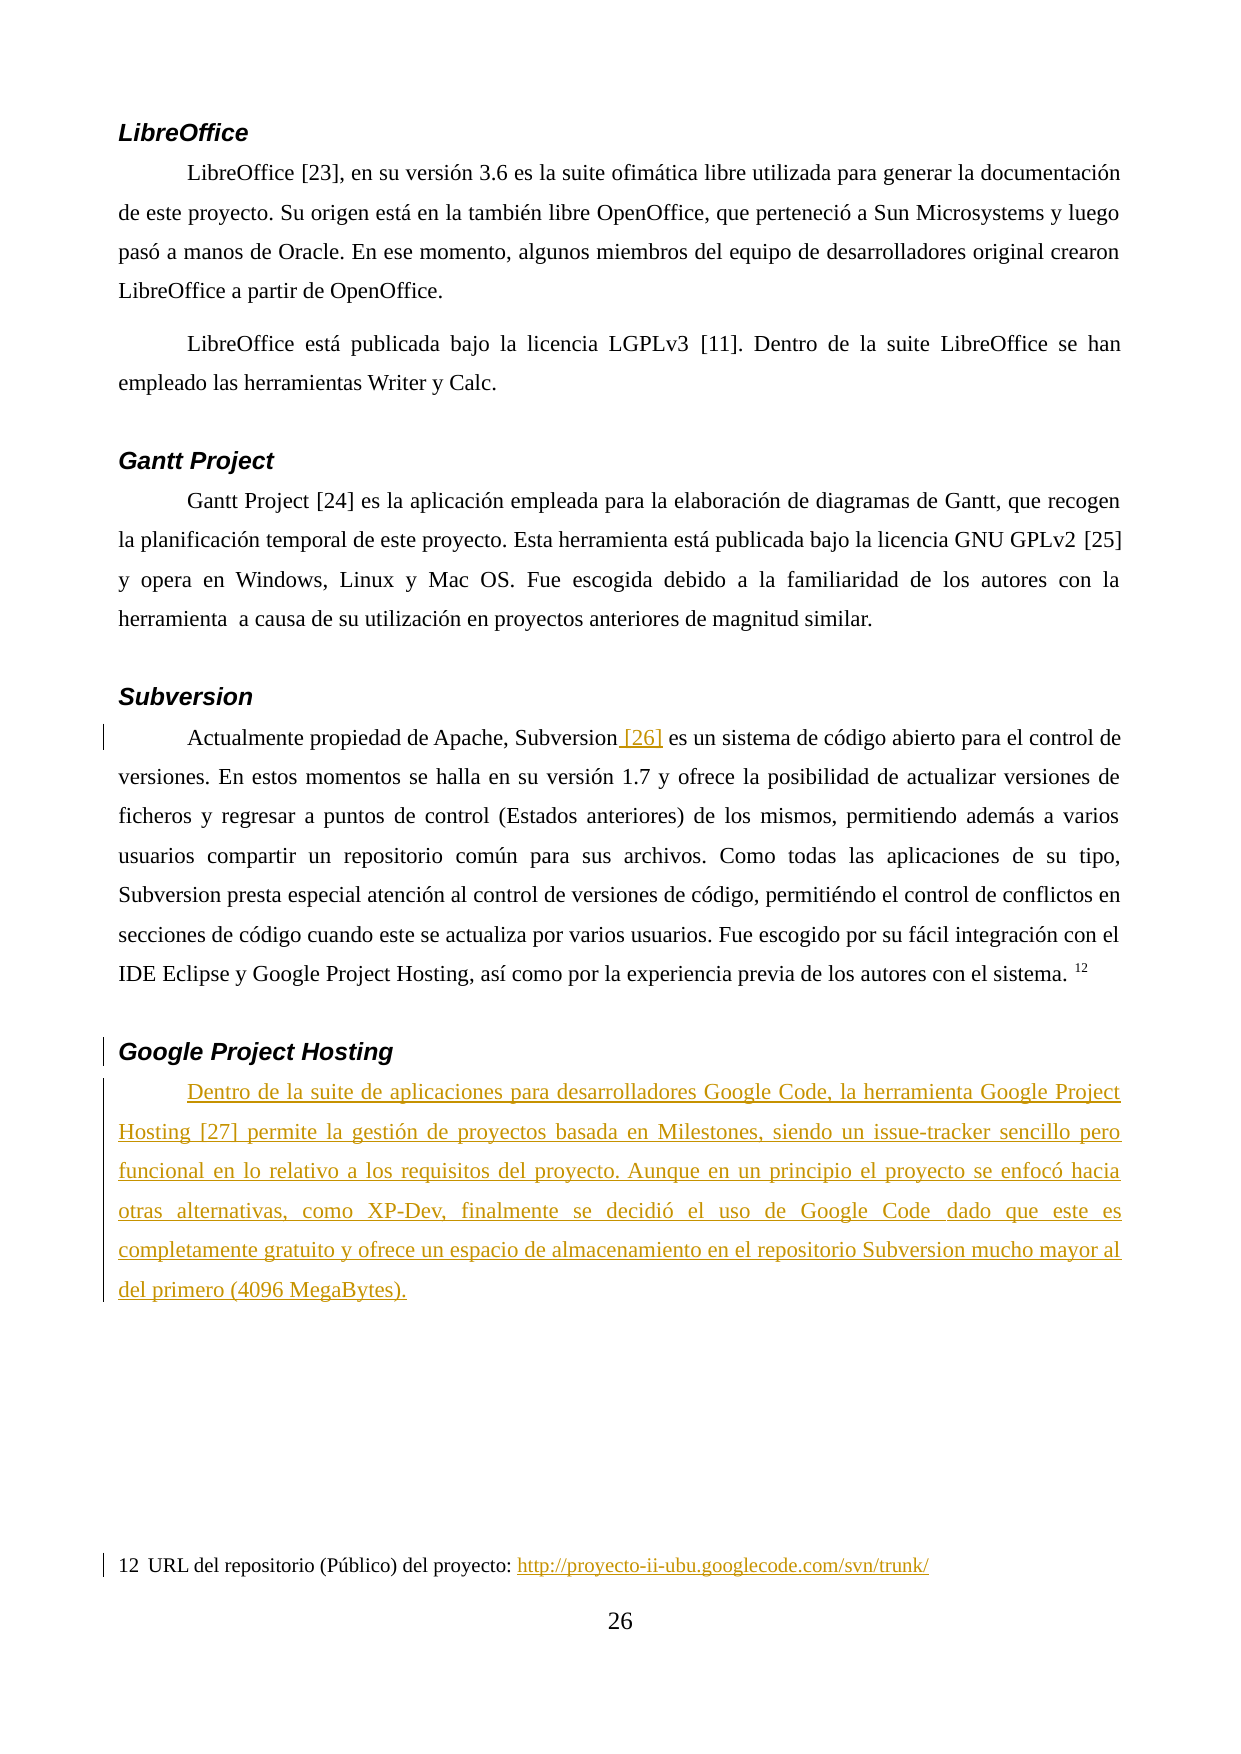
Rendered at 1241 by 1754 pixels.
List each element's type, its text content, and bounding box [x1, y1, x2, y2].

text Gantt Project [24] es la aplicación empleada para la elaboración de diagramas de Gantt, que recogen la planificación temporal de este proyecto. Esta herramienta está publicada bajo la licencia GNU GPLv2 [25] y opera en Windows, Linux y Mac OS. Fue escogida debido a la familiaridad de los autores con la herramienta a causa de su utilización en proyectos anteriores de magnitud similar. [118, 487, 1122, 632]
subtitle Subversion [118, 682, 1122, 711]
subtitle Google Project Hosting [118, 1037, 1122, 1066]
subtitle LibreOffice [118, 118, 1122, 147]
text Dentro de la suite de aplicaciones para desarrolladores Google Code, la herramienta Google Project Hosting [27] permite la gestión de proyectos basada en Milestones, siendo un issue-tracker sencillo pero [118, 1078, 1122, 1141]
text LibreOffice está publicada bajo la licencia LGPLv3 [11]. Dentro de la suite LibreOffice se han empleado las herramientas Writer y Calc. [118, 329, 1122, 395]
text LibreOffice [23], en su versión 3.6 es la suite ofimática libre utilizada para generar la documentación de este proyecto. Su origen está en la también libre OpenOffice, que perteneció a Sun Microsystems y luego pasó a manos de Oracle. En ese momento, algunos miembros del equipo de desarrolladores original crearon LibreOffice a partir de OpenOffice. [118, 159, 1122, 304]
text completamente gratuito y ofrece un espacio de almacenamiento en el repositorio Subversion mucho mayor al [118, 1221, 1122, 1259]
text funcional en lo relativo a los requisitos del proyecto. Aunque en un principio el proyecto se enfocó hacia otras alternativas, como XP-Dev, finalmente se decidió el uso de Google Code dado que este es [118, 1142, 1122, 1220]
text Actualmente propiedad de Apache, Subversion [26] es un sistema de código abierto para el control de versiones. En estos momentos se halla en su versión 1.7 y ofrece la posibilidad de actualizar versiones de ficheros y regresar a puntos de control (Estados anteriores) de los mismos, permitiendo además a varios usuarios compartir un repositorio común para sus archivos. Como todas las aplicaciones de su tipo, Subversion presta especial atención al control de versiones de código, permitiéndo el control de conflictos en secciones de código cuando este se actualiza por varios usuarios. Fue escogido por su fácil integración con el IDE Eclipse y Google Project Hosting, así como por la experiencia previa de los autores con el sistema. [118, 723, 1122, 987]
subtitle Gantt Project [118, 446, 1122, 474]
text del primero (4096 MegaBytes). [118, 1260, 1122, 1302]
text URL del repositorio (Público) del proyecto: http://proyecto-ii-ubu.googlecode.com/svn/trunk/ [118, 1553, 1122, 1577]
